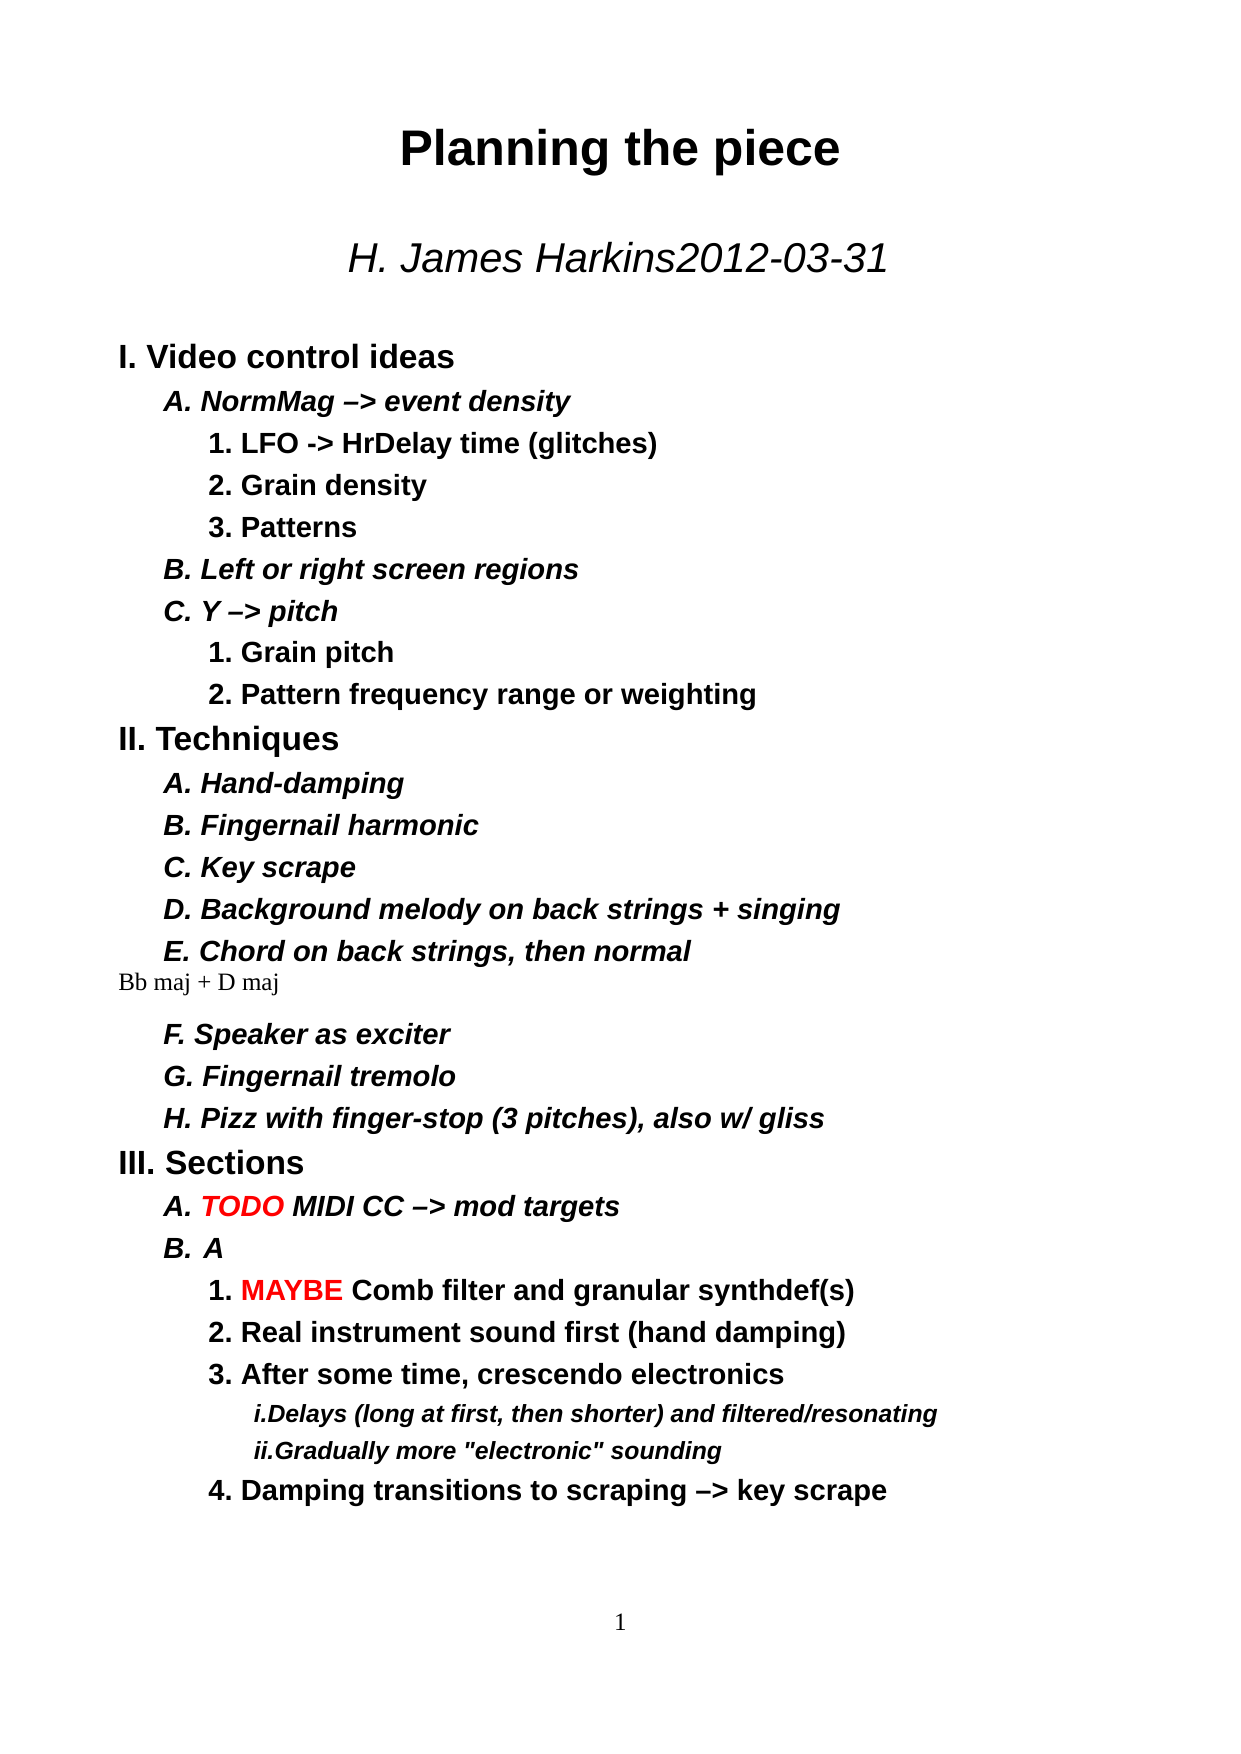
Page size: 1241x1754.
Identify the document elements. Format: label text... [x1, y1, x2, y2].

subtitle Sections [118, 1142, 1122, 1181]
subtitle After some time, crescendo electronics [208, 1357, 1122, 1391]
title Planning the piece [118, 118, 1122, 176]
subtitle Chord on back strings, then normal [163, 934, 1122, 967]
subtitle Techniques [118, 719, 1122, 758]
subtitle Pattern frequency range or weighting [208, 677, 1122, 711]
subtitle NormMag –> event density [163, 384, 1122, 418]
subtitle Grain density [208, 468, 1122, 502]
subtitle Grain pitch [208, 636, 1122, 669]
subtitle Background melody on back strings + singing [163, 892, 1122, 925]
subtitle Patterns [208, 510, 1122, 543]
subtitle Video control ideas [118, 337, 1122, 376]
subtitle Left or right screen regions [163, 552, 1122, 585]
subtitle Hand-damping [163, 766, 1122, 800]
subtitle Key scrape [163, 850, 1122, 883]
text Bb maj + D maj [118, 967, 1122, 996]
subtitle Fingernail harmonic [163, 808, 1122, 842]
subtitle TODO MIDI CC –> mod targets [163, 1189, 1122, 1223]
subtitle Gradually more "electronic" sounding [253, 1436, 1122, 1464]
subtitle 2012-03-31 [118, 233, 1122, 281]
subtitle Speaker as exciter [163, 1017, 1122, 1050]
subtitle Y –> pitch [163, 594, 1122, 627]
subtitle Pizz with finger-stop (3 pitches), also w/ gliss [163, 1101, 1122, 1134]
subtitle A [163, 1231, 1122, 1265]
subtitle Real instrument sound first (hand damping) [208, 1315, 1122, 1349]
subtitle Damping transitions to scraping –> key scrape [208, 1473, 1122, 1506]
subtitle Fingernail tremolo [163, 1059, 1122, 1092]
subtitle LFO -> HrDelay time (glitches) [208, 426, 1122, 460]
subtitle Delays (long at first, then shorter) and filtered/resonating [253, 1399, 1122, 1427]
subtitle MAYBE Comb filter and granular synthdef(s) [208, 1273, 1122, 1307]
